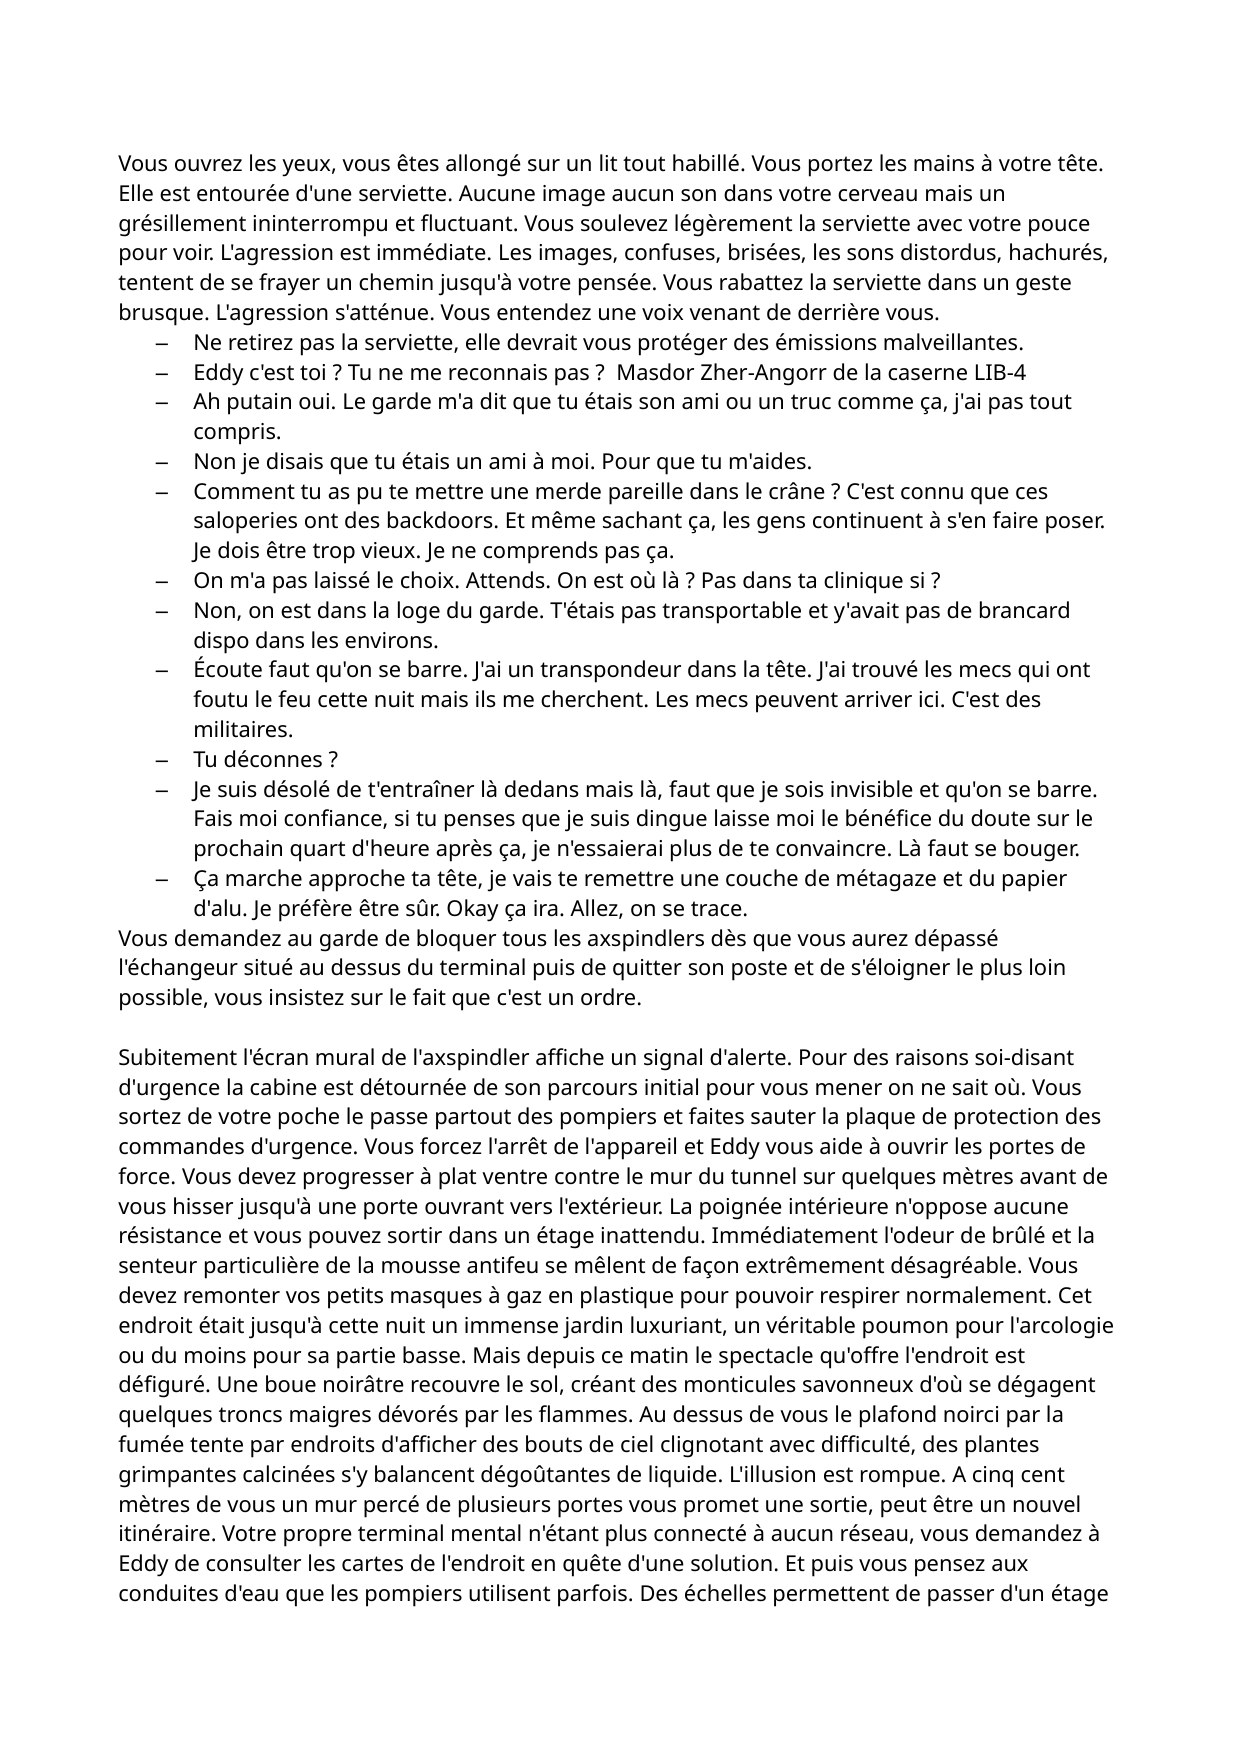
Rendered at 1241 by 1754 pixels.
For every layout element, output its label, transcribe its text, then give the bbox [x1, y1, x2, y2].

list On m'a pas laissé le choix. Attends. On est où là ? Pas dans ta clinique si ? [156, 565, 1122, 595]
list Tu déconnes ? [156, 744, 1122, 773]
list Comment tu as pu te mettre une merde pareille dans le crâne ? C'est connu que ces saloperies ont des backdoors. Et même sachant ça, les gens continuent à s'en faire poser. Je dois être trop vieux. Je ne comprends pas ça. [156, 476, 1122, 565]
list Ne retirez pas la serviette, elle devrait vous protéger des émissions malveillantes. [156, 327, 1122, 356]
list Écoute faut qu'on se barre. J'ai un transpondeur dans la tête. J'ai trouvé les mecs qui ont foutu le feu cette nuit mais ils me cherchent. Les mecs peuvent arriver ici. C'est des militaires. [156, 654, 1122, 744]
list Ça marche approche ta tête, je vais te remettre une couche de métagaze et du papier d'alu. Je préfère être sûr. Okay ça ira. Allez, on se trace. [156, 863, 1122, 922]
list Non, on est dans la loge du garde. T'étais pas transportable et y'avait pas de brancard dispo dans les environs. [156, 595, 1122, 654]
text Subitement l'écran mural de l'axspindler affiche un signal d'alerte. Pour des raisons soi-disant d'urgence la cabine est détournée de son parcours initial pour vous mener on ne sait où. Vous sortez de votre poche le passe partout des pompiers et faites sauter la plaque de protection des commandes d'urgence. Vous forcez l'arrêt de l'appareil et Eddy vous aide à ouvrir les portes de force. Vous devez progresser à plat ventre contre le mur du tunnel sur quelques mètres avant de vous hisser jusqu'à une porte ouvrant vers l'extérieur. La poignée intérieure n'oppose aucune résistance et vous pouvez sortir dans un étage inattendu. Immédiatement l'odeur de brûlé et la senteur particulière de la mousse antifeu se mêlent de façon extrêmement désagréable. Vous devez remonter vos petits masques à gaz en plastique pour pouvoir respirer normalement. Cet endroit était jusqu'à cette nuit un immense jardin luxuriant, un véritable poumon pour l'arcologie ou du moins pour sa partie basse. Mais depuis ce matin le spectacle qu'offre l'endroit est défiguré. Une boue noirâtre recouvre le sol, créant des monticules savonneux d'où se dégagent quelques troncs maigres dévorés par les flammes. Au dessus de vous le plafond noirci par la fumée tente par endroits d'afficher des bouts de ciel clignotant avec difficulté, des plantes grimpantes calcinées s'y balancent dégoûtantes de liquide. L'illusion est rompue. A cinq cent mètres de vous un mur percé de plusieurs portes vous promet une sortie, peut être un nouvel itinéraire. Votre propre terminal mental n'étant plus connecté à aucun réseau, vous demandez à Eddy de consulter les cartes de l'endroit en quête d'une solution. Et puis vous pensez aux conduites d'eau que les pompiers utilisent parfois. Des échelles permettent de passer d'un étage [118, 1042, 1122, 1608]
list Je suis désolé de t'entraîner là dedans mais là, faut que je sois invisible et qu'on se barre. Fais moi confiance, si tu penses que je suis dingue laisse moi le bénéfice du doute sur le prochain quart d'heure après ça, je n'essaierai plus de te convaincre. Là faut se bouger. [156, 773, 1122, 863]
list Eddy c'est toi ? Tu ne me reconnais pas ? Masdor Zher-Angorr de la caserne LIB-4 [156, 356, 1122, 386]
text Vous demandez au garde de bloquer tous les axspindlers dès que vous aurez dépassé l'échangeur situé au dessus du terminal puis de quitter son poste et de s'éloigner le plus loin possible, vous insistez sur le fait que c'est un ordre. [118, 922, 1122, 1012]
text Vous ouvrez les yeux, vous êtes allongé sur un lit tout habillé. Vous portez les mains à votre tête. Elle est entourée d'une serviette. Aucune image aucun son dans votre cerveau mais un grésillement ininterrompu et fluctuant. Vous soulevez légèrement la serviette avec votre pouce pour voir. L'agression est immédiate. Les images, confuses, brisées, les sons distordus, hachurés, tentent de se frayer un chemin jusqu'à votre pensée. Vous rabattez la serviette dans un geste brusque. L'agression s'atténue. Vous entendez une voix venant de derrière vous. [118, 148, 1122, 327]
list Ah putain oui. Le garde m'a dit que tu étais son ami ou un truc comme ça, j'ai pas tout compris. [156, 386, 1122, 446]
list Non je disais que tu étais un ami à moi. Pour que tu m'aides. [156, 446, 1122, 476]
